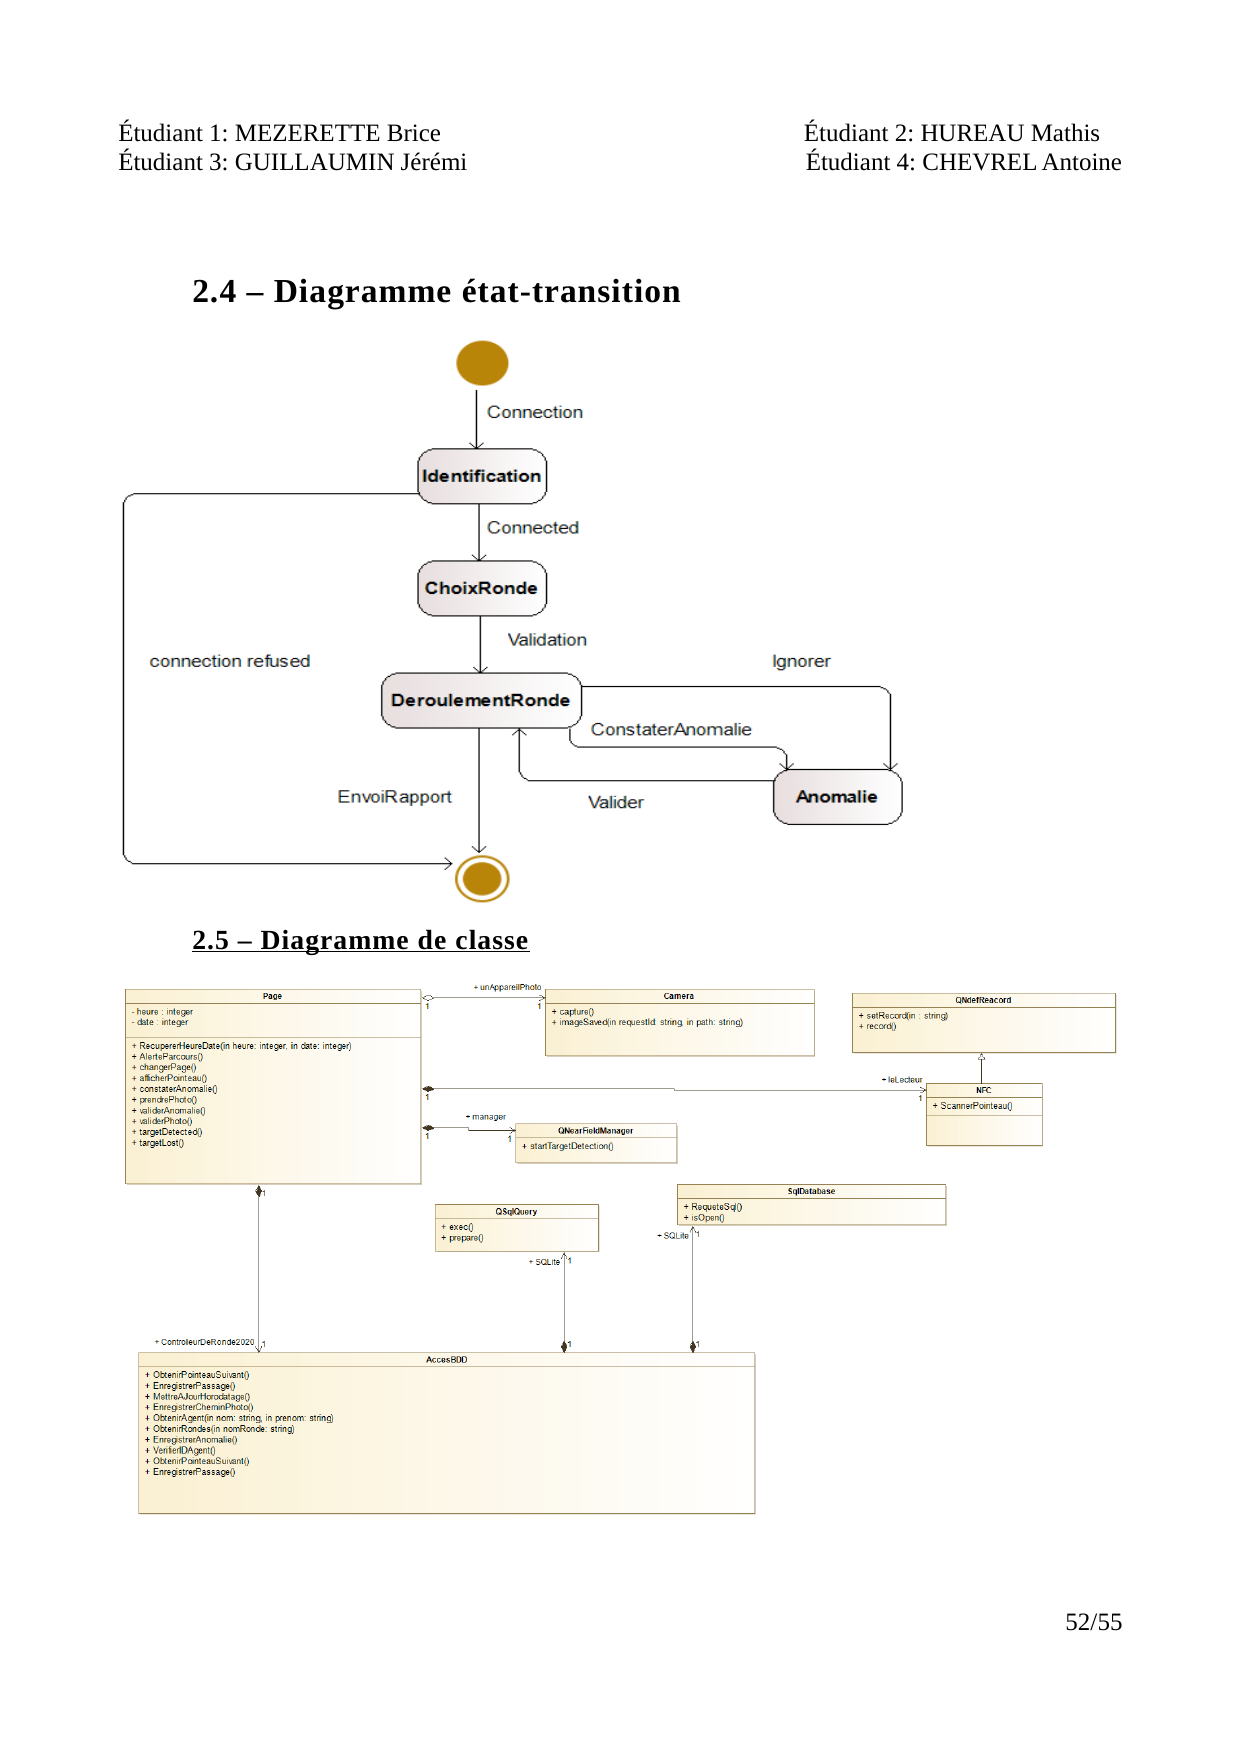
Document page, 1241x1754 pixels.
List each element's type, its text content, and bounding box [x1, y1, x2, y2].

subtitle 2.4 – Diagramme état-transition [118, 271, 1122, 309]
picture [118, 967, 1123, 1521]
picture [97, 326, 925, 917]
subtitle 2.5 – Diagramme de classe [118, 923, 1122, 955]
